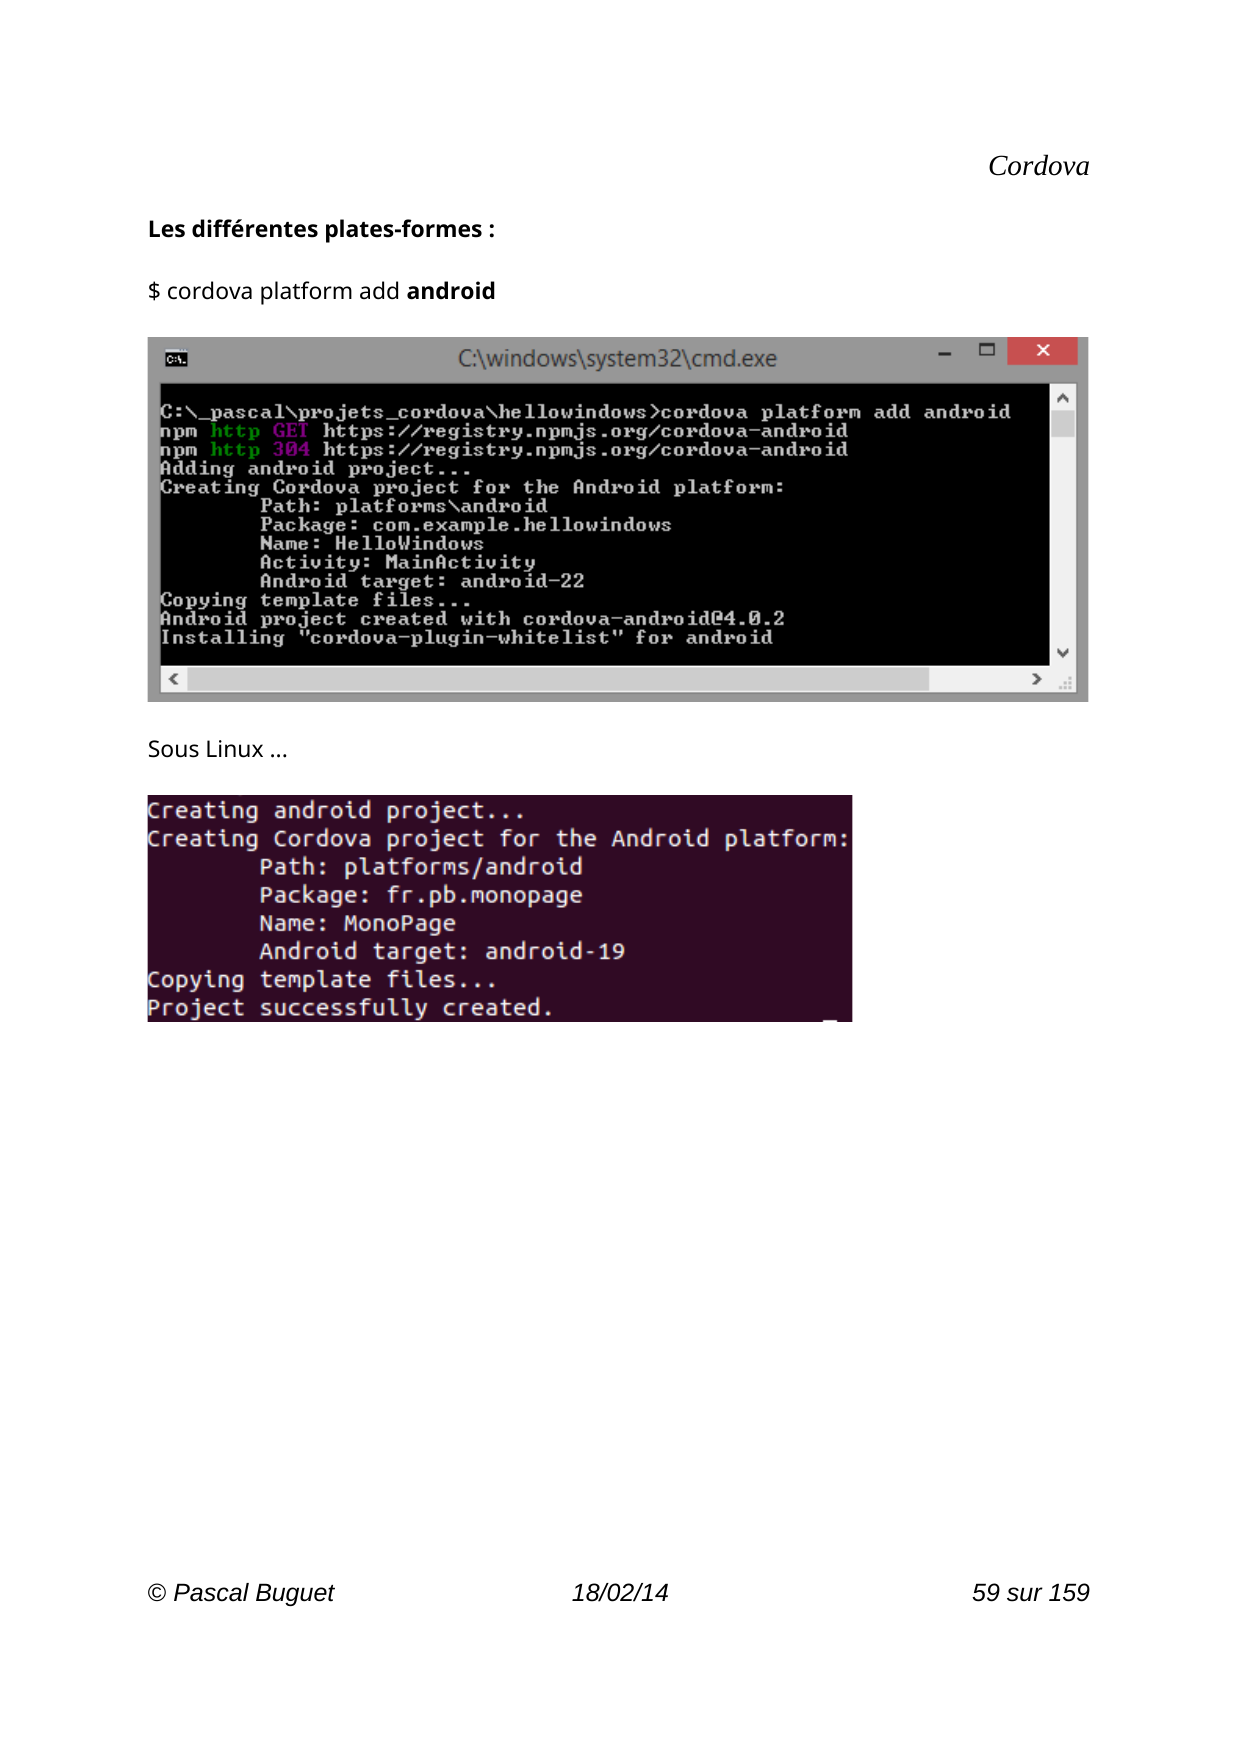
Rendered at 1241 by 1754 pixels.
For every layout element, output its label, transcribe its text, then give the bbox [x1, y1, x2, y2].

text $ cordova platform add android [148, 275, 1092, 306]
picture [147, 337, 1089, 702]
picture [147, 795, 853, 1022]
text Sous Linux ... [148, 733, 1092, 764]
text Les différentes plates-formes : [148, 212, 1092, 244]
